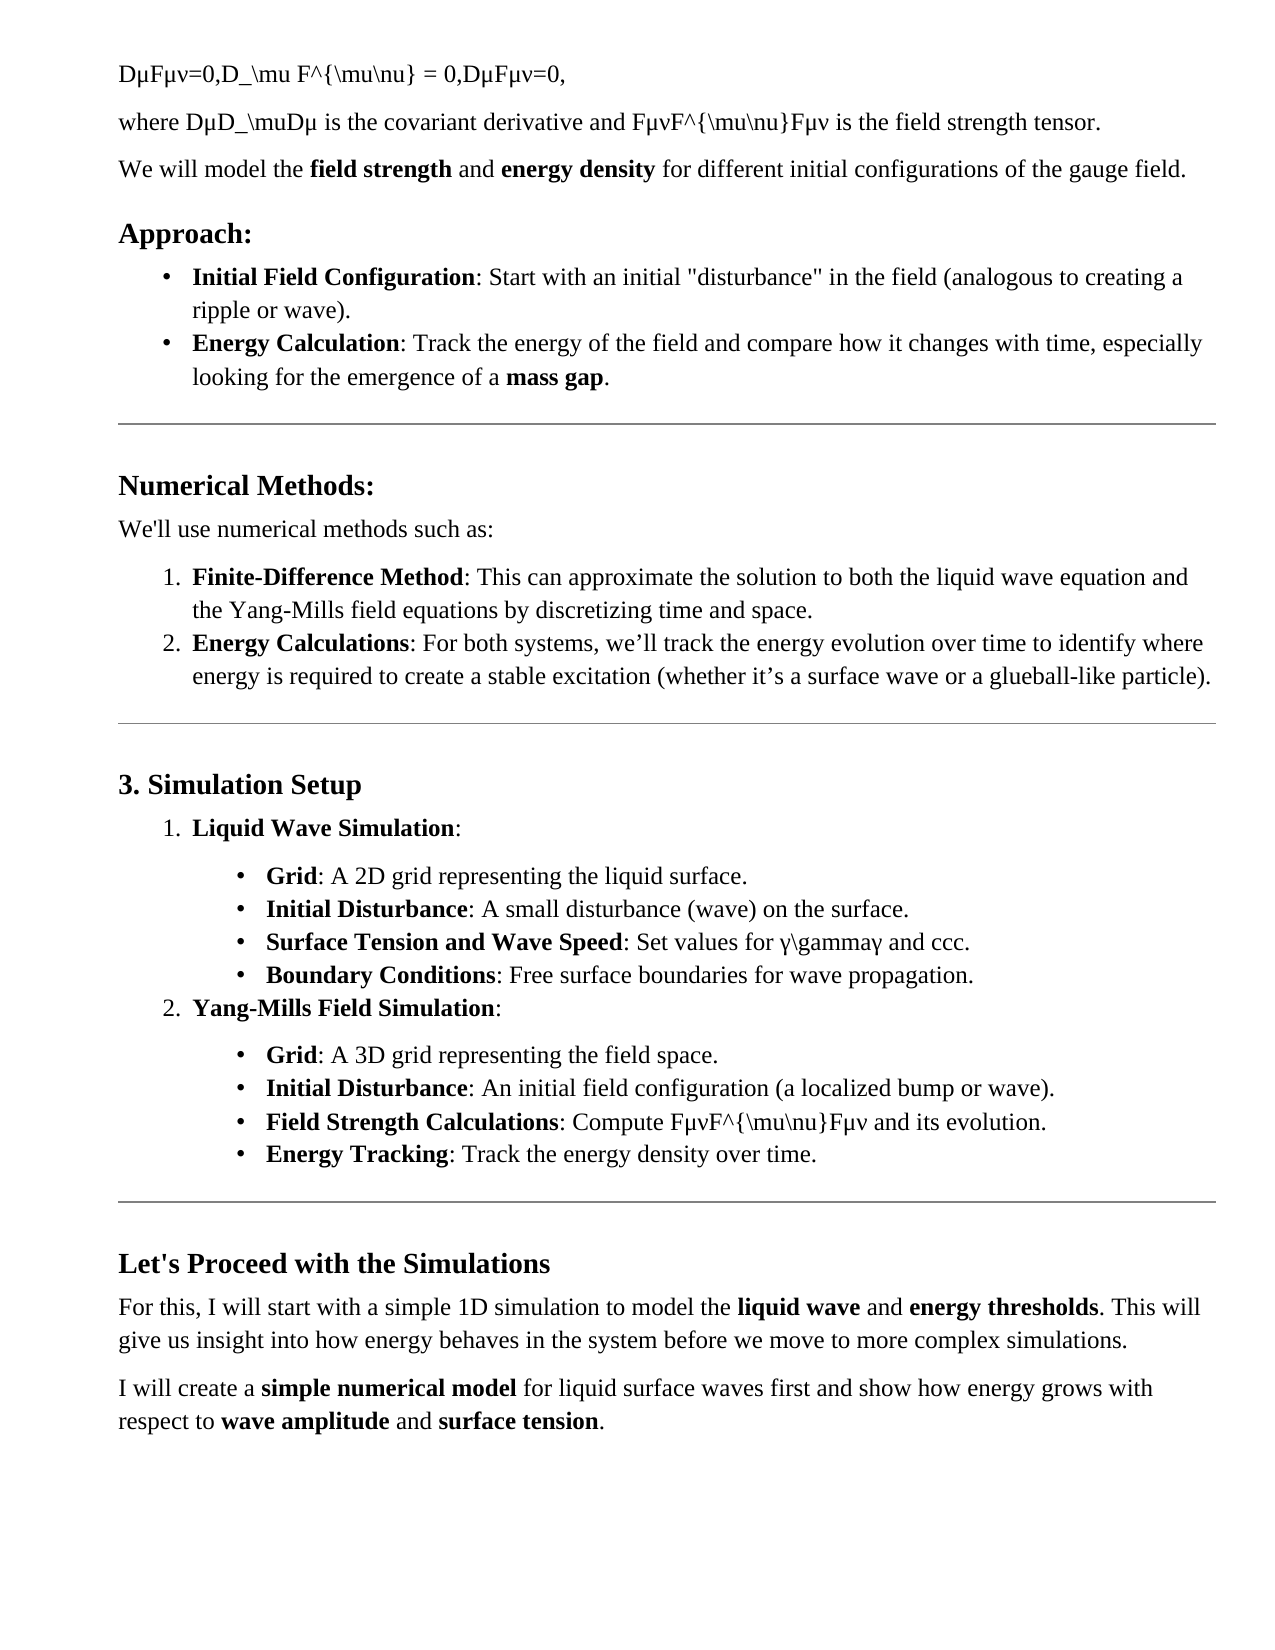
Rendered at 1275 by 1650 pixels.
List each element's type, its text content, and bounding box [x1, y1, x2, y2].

text where DμD_\muDμ​ is the covariant derivative and FμνF^{\mu\nu}Fμν is the field strength tensor. [118, 107, 1216, 135]
subtitle Approach: [118, 216, 1216, 250]
list Boundary Conditions: Free surface boundaries for wave propagation. [236, 960, 1216, 989]
text We'll use numerical methods such as: [118, 514, 1216, 543]
list Energy Tracking: Track the energy density over time. [236, 1139, 1216, 1168]
list Finite-Difference Method: This can approximate the solution to both the liquid wave equation and the Yang-Mills field equations by discretizing time and space. [162, 562, 1216, 623]
subtitle 3. Simulation Setup [118, 767, 1216, 801]
list Energy Calculations: For both systems, we’ll track the energy evolution over time to identify where energy is required to create a stable excitation (whether it’s a surface wave or a glueball-like particle). [162, 628, 1216, 689]
list Initial Field Configuration: Start with an initial "disturbance" in the field (analogous to creating a ripple or wave). [162, 262, 1216, 324]
list Energy Calculation: Track the energy of the field and compare how it changes with time, especially looking for the emergence of a mass gap. [162, 328, 1216, 390]
list Initial Disturbance: A small disturbance (wave) on the surface. [236, 894, 1216, 923]
subtitle Let's Proceed with the Simulations [118, 1246, 1216, 1279]
list Surface Tension and Wave Speed: Set values for γ\gammaγ and ccc. [236, 927, 1216, 956]
text We will model the field strength and energy density for different initial configurations of the gauge field. [118, 154, 1216, 183]
text I will create a simple numerical model for liquid surface waves first and show how energy grows with respect to wave amplitude and surface tension. [118, 1373, 1216, 1434]
list Initial Disturbance: An initial field configuration (a localized bump or wave). [236, 1073, 1216, 1102]
list Liquid Wave Simulation: [162, 813, 1216, 842]
text DμFμν=0,D_\mu F^{\mu\nu} = 0,Dμ​Fμν=0, [118, 59, 1216, 88]
list Grid: A 3D grid representing the field space. [236, 1041, 1216, 1069]
list Grid: A 2D grid representing the liquid surface. [236, 861, 1216, 889]
list Field Strength Calculations: Compute FμνF^{\mu\nu}Fμν and its evolution. [236, 1107, 1216, 1135]
subtitle Numerical Methods: [118, 468, 1216, 502]
list Yang-Mills Field Simulation: [162, 993, 1216, 1022]
text For this, I will start with a simple 1D simulation to model the liquid wave and energy thresholds. This will give us insight into how energy behaves in the system before we move to more complex simulations. [118, 1292, 1216, 1354]
